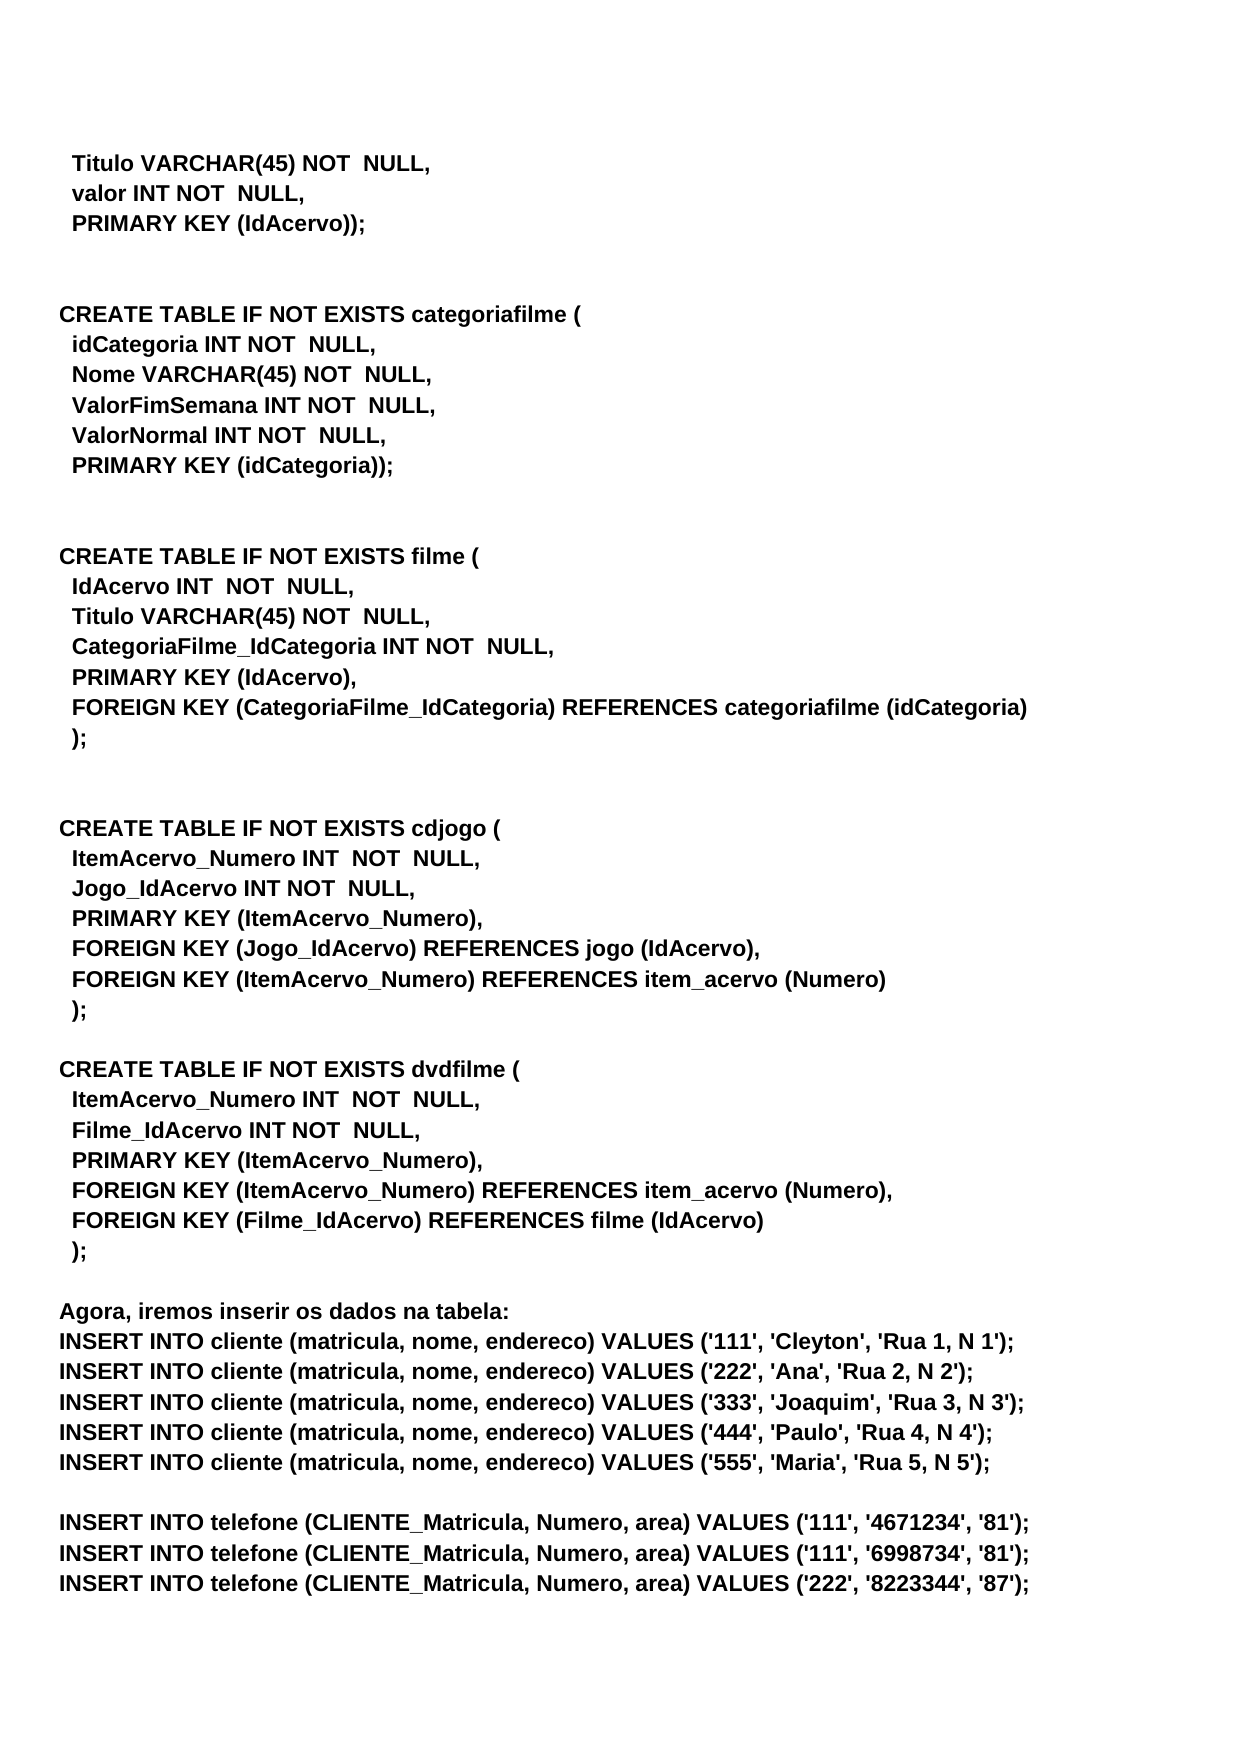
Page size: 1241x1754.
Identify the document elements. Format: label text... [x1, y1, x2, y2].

text CREATE TABLE IF NOT EXISTS dvdfilme ( [59, 1056, 1232, 1083]
text INSERT INTO cliente (matricula, nome, endereco) VALUES ('222', 'Ana', 'Rua 2, N 2'); [59, 1358, 1232, 1385]
text INSERT INTO cliente (matricula, nome, endereco) VALUES ('444', 'Paulo', 'Rua 4, N 4'); [59, 1419, 1232, 1445]
text INSERT INTO telefone (CLIENTE_Matricula, Numero, area) VALUES ('111', '6998734', '81'); [59, 1539, 1232, 1566]
text FOREIGN KEY (Filme_IdAcervo) REFERENCES filme (IdAcervo) [59, 1207, 1232, 1234]
text idCategoria INT NOT NULL, [59, 331, 1232, 358]
text PRIMARY KEY (ItemAcervo_Numero), [59, 905, 1232, 932]
text valor INT NOT NULL, [59, 180, 1232, 207]
text INSERT INTO cliente (matricula, nome, endereco) VALUES ('111', 'Cleyton', 'Rua 1, N 1'); [59, 1328, 1232, 1354]
text ValorNormal INT NOT NULL, [59, 422, 1232, 448]
text Agora, iremos inserir os dados na tabela: [59, 1298, 1232, 1324]
text PRIMARY KEY (IdAcervo)); [59, 210, 1232, 237]
text Nome VARCHAR(45) NOT NULL, [59, 361, 1232, 388]
text CREATE TABLE IF NOT EXISTS categoriafilme ( [59, 301, 1232, 327]
text INSERT INTO cliente (matricula, nome, endereco) VALUES ('333', 'Joaquim', 'Rua 3, N 3'); [59, 1388, 1232, 1415]
text ); [59, 724, 1232, 750]
text FOREIGN KEY (CategoriaFilme_IdCategoria) REFERENCES categoriafilme (idCategoria) [59, 694, 1232, 720]
text ); [59, 1237, 1232, 1264]
text Filme_IdAcervo INT NOT NULL, [59, 1117, 1232, 1143]
text CREATE TABLE IF NOT EXISTS filme ( [59, 543, 1232, 569]
text PRIMARY KEY (idCategoria)); [59, 452, 1232, 478]
text INSERT INTO cliente (matricula, nome, endereco) VALUES ('555', 'Maria', 'Rua 5, N 5'); [59, 1449, 1232, 1475]
text PRIMARY KEY (ItemAcervo_Numero), [59, 1147, 1232, 1173]
text PRIMARY KEY (IdAcervo), [59, 663, 1232, 690]
text INSERT INTO telefone (CLIENTE_Matricula, Numero, area) VALUES ('111', '4671234', '81'); [59, 1509, 1232, 1536]
text INSERT INTO telefone (CLIENTE_Matricula, Numero, area) VALUES ('222', '8223344', '87'); [59, 1570, 1232, 1596]
text ValorFimSemana INT NOT NULL, [59, 392, 1232, 418]
text FOREIGN KEY (Jogo_IdAcervo) REFERENCES jogo (IdAcervo), [59, 935, 1232, 962]
text ItemAcervo_Numero INT NOT NULL, [59, 845, 1232, 871]
text Titulo VARCHAR(45) NOT NULL, [59, 150, 1232, 176]
text IdAcervo INT NOT NULL, [59, 573, 1232, 599]
text CategoriaFilme_IdCategoria INT NOT NULL, [59, 633, 1232, 660]
text ItemAcervo_Numero INT NOT NULL, [59, 1086, 1232, 1113]
text ); [59, 996, 1232, 1022]
text FOREIGN KEY (ItemAcervo_Numero) REFERENCES item_acervo (Numero) [59, 966, 1232, 992]
text FOREIGN KEY (ItemAcervo_Numero) REFERENCES item_acervo (Numero), [59, 1177, 1232, 1203]
text Jogo_IdAcervo INT NOT NULL, [59, 875, 1232, 901]
text Titulo VARCHAR(45) NOT NULL, [59, 603, 1232, 629]
text CREATE TABLE IF NOT EXISTS cdjogo ( [59, 814, 1232, 841]
